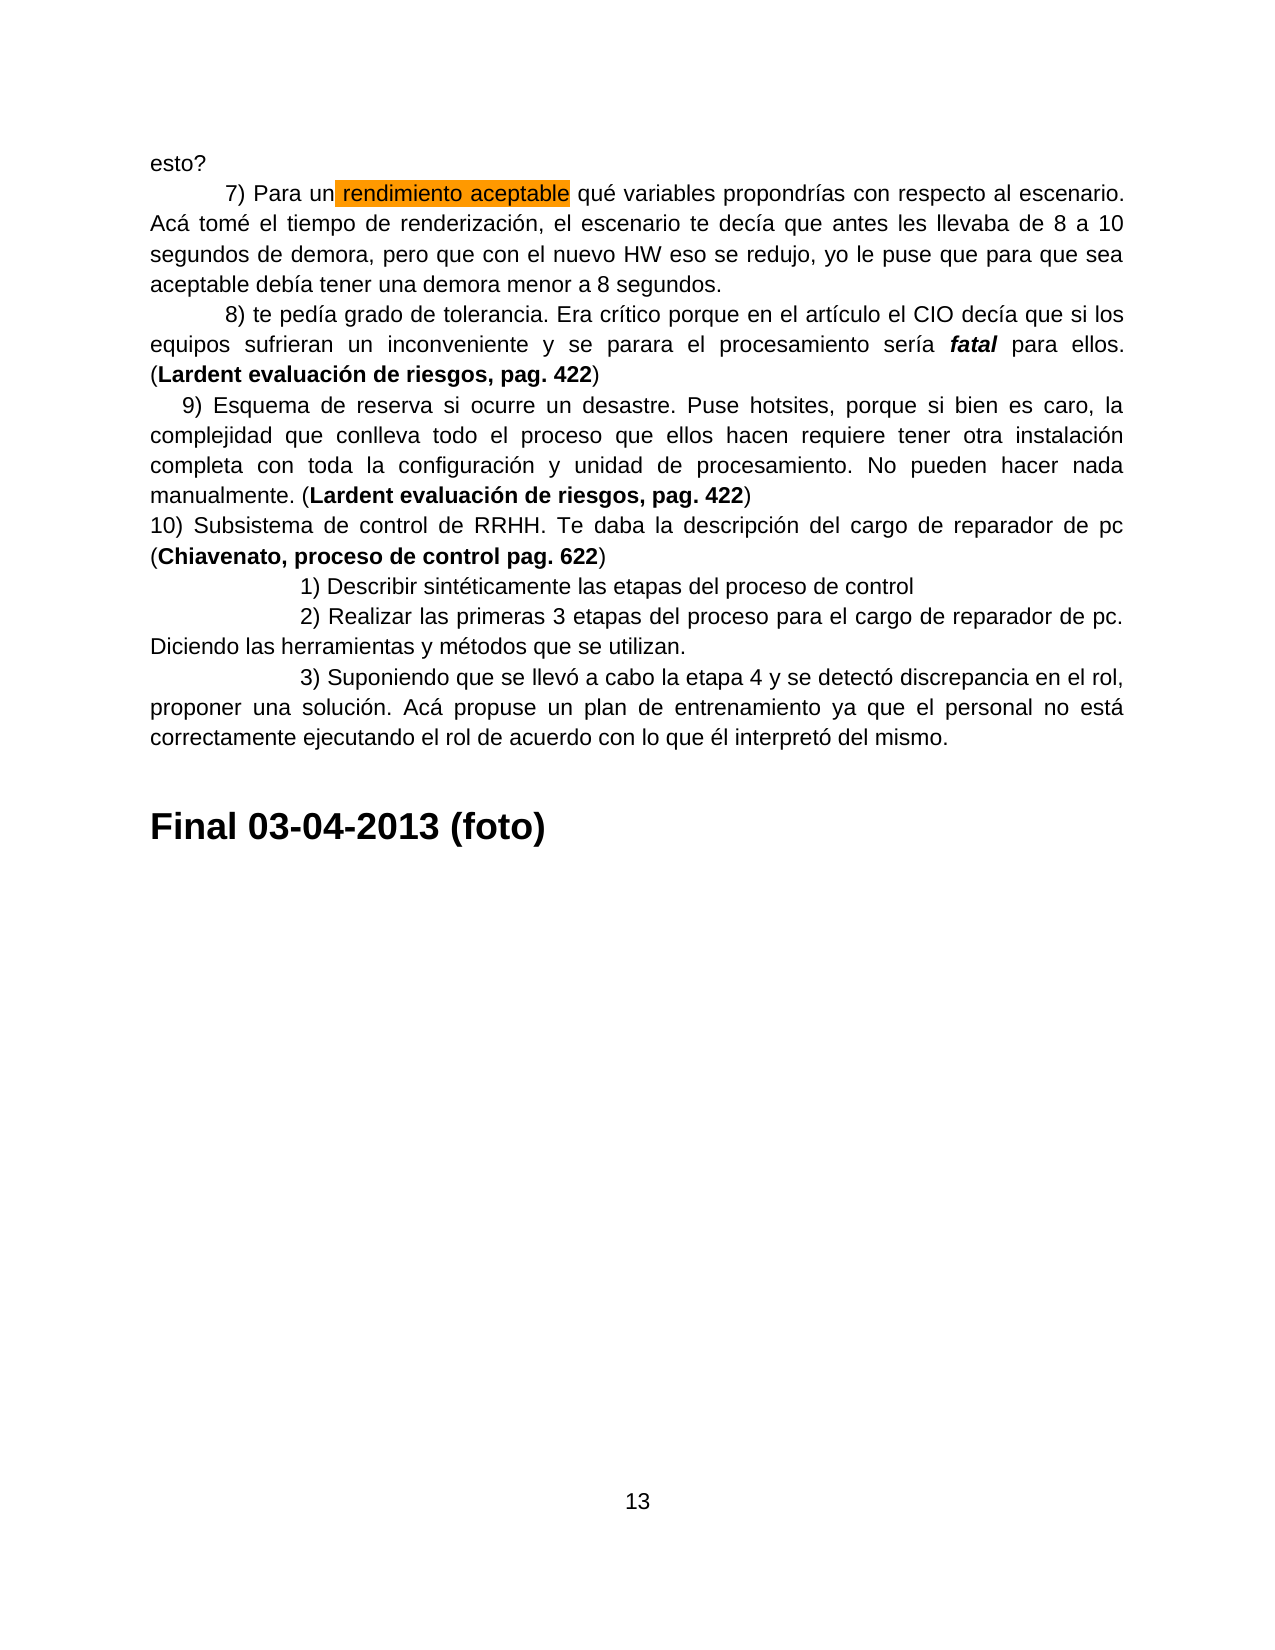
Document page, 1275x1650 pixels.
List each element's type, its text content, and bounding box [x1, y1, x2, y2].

text esto? [150, 150, 1125, 176]
text 8) te pedía grado de tolerancia. Era crítico porque en el artículo el CIO decía que si los equipos sufrieran un inconveniente y se parara el procesamiento sería fatal para ellos. (Lardent evaluación de riesgos, pag. 422) [150, 301, 1125, 388]
text 3) Suponiendo que se llevó a cabo la etapa 4 y se detectó discrepancia en el rol, proponer una solución. Acá propuse un plan de entrenamiento ya que el personal no está correctamente ejecutando el rol de acuerdo con lo que él interpretó del mismo. [150, 663, 1125, 750]
subtitle Final 03-04-2013 (foto) [150, 804, 1125, 847]
text 9) Esquema de reserva si ocurre un desastre. Puse hotsites, porque si bien es caro, la complejidad que conlleva todo el proceso que ellos hacen requiere tener otra instalación completa con toda la configuración y unidad de procesamiento. No pueden hacer nada manualmente. (Lardent evaluación de riesgos, pag. 422) [150, 392, 1125, 509]
text 10) Subsistema de control de RRHH. Te daba la descripción del cargo de reparador de pc (Chiavenato, proceso de control pag. 622) [150, 512, 1125, 569]
text 7) Para un rendimiento aceptable qué variables propondrías con respecto al escenario. Acá tomé el tiempo de renderización, el escenario te decía que antes les llevaba de 8 a 10 segundos de demora, pero que con el nuevo HW eso se redujo, yo le puse que para que sea aceptable debía tener una demora menor a 8 segundos. [150, 180, 1125, 297]
text 2) Realizar las primeras 3 etapas del proceso para el cargo de reparador de pc. Diciendo las herramientas y métodos que se utilizan. [150, 603, 1125, 660]
text 1) Describir sintéticamente las etapas del proceso de control [150, 573, 1125, 599]
